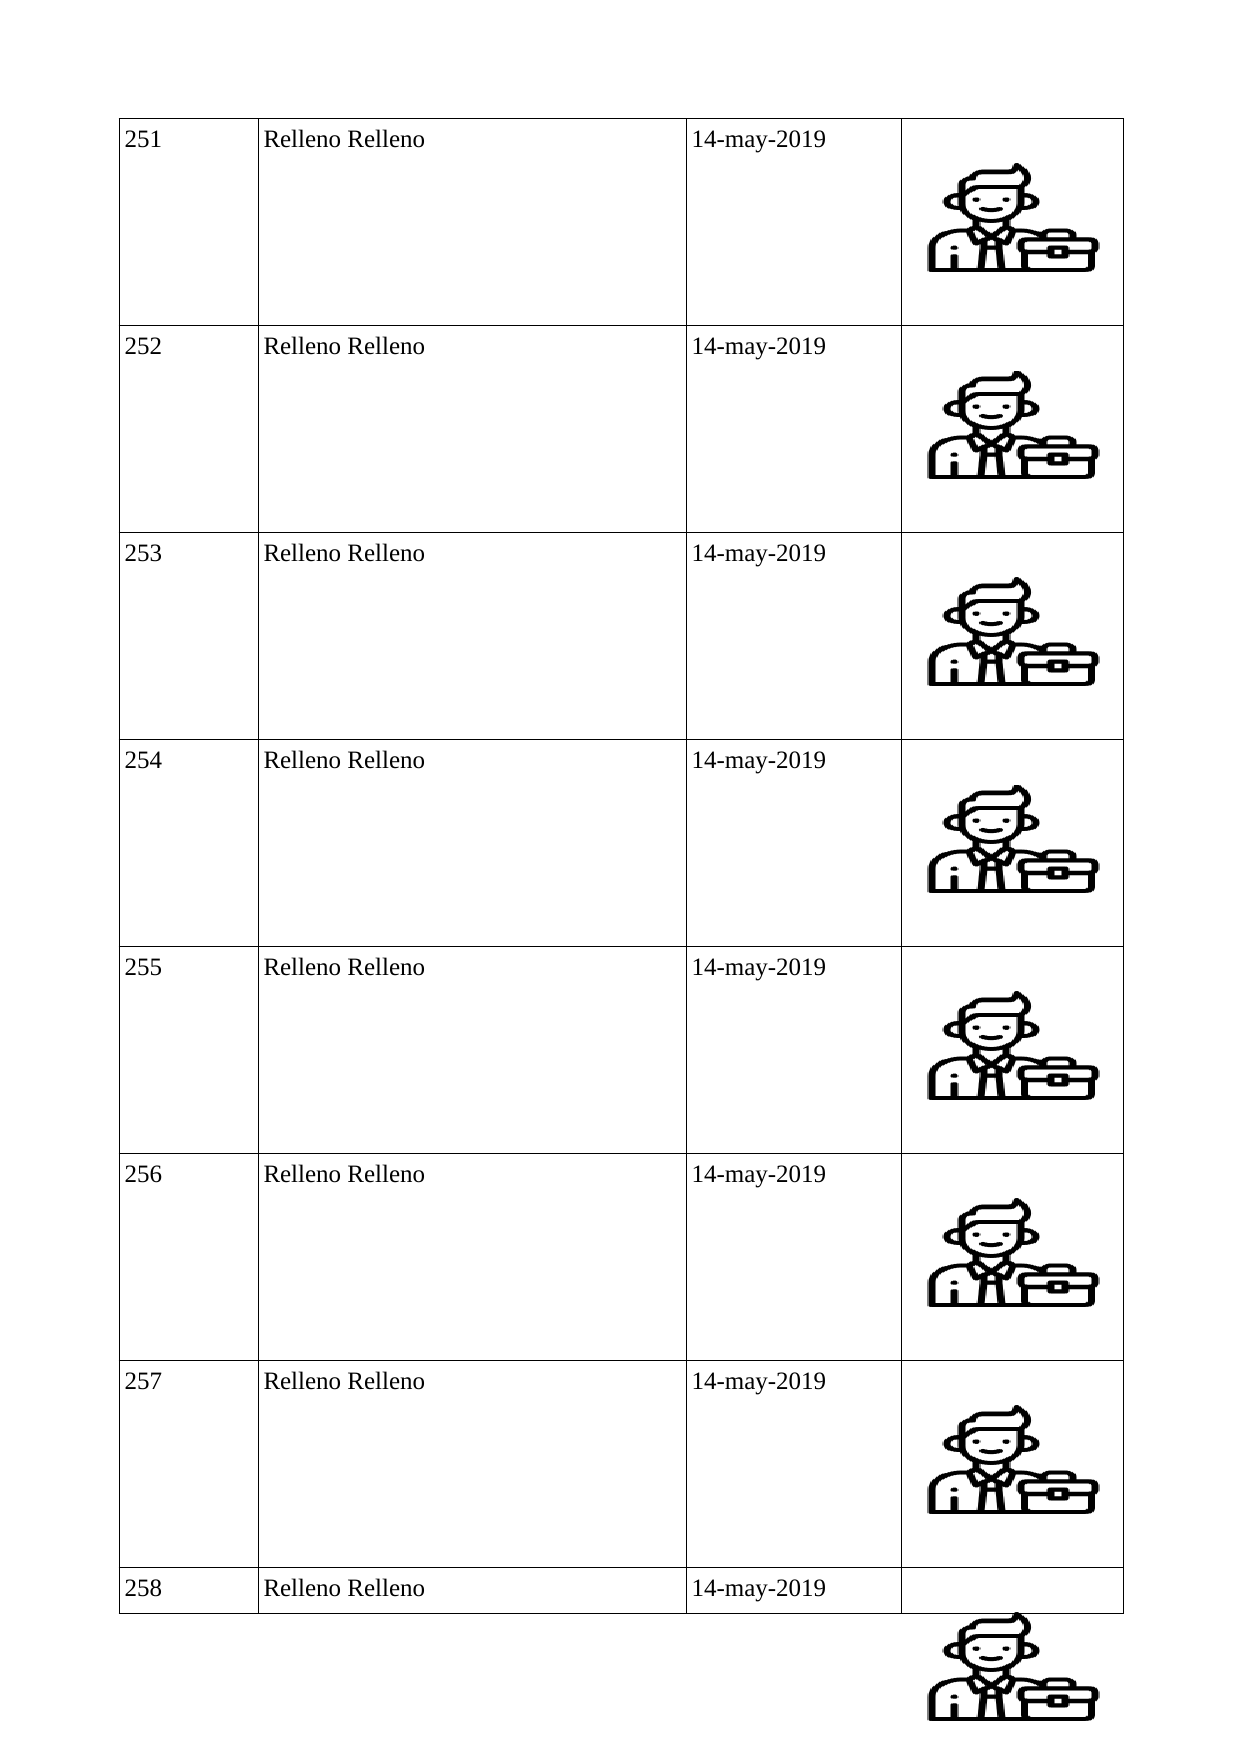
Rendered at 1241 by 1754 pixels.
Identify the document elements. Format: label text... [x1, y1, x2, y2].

table_cell [14, 739, 119, 946]
table_cell 256 [120, 1154, 258, 1360]
table_cell 14-may-2019 [687, 119, 901, 325]
table_cell [902, 740, 1123, 892]
table_cell 14-may-2019 [687, 1154, 901, 1360]
table_cell 14-may-2019 [687, 740, 901, 946]
table_cell Relleno Relleno [259, 326, 686, 532]
table_cell a [902, 533, 1123, 739]
table_cell a [902, 479, 1123, 532]
table_cell a [902, 1154, 1123, 1360]
table_cell [902, 326, 1123, 478]
table_cell [14, 1153, 119, 1360]
picture [919, 1198, 1109, 1307]
table_cell 257 [120, 1361, 258, 1567]
table_cell 251 [120, 119, 258, 325]
table_cell [14, 946, 119, 1153]
picture [919, 785, 1109, 893]
table_cell 14-may-2019 [687, 947, 901, 1153]
table_cell 253 [120, 533, 258, 739]
table_cell [14, 532, 119, 739]
table_cell [902, 1568, 1123, 1613]
table_cell a [902, 1361, 1123, 1567]
table_cell [14, 1360, 119, 1567]
picture [919, 163, 1109, 272]
picture [919, 991, 1109, 1100]
table_cell Relleno Relleno [259, 947, 686, 1153]
table_cell a [902, 947, 1123, 1153]
table_cell Relleno Relleno [259, 1568, 686, 1613]
picture [919, 1612, 1109, 1721]
table_cell 14-may-2019 [687, 1361, 901, 1567]
table_cell 14-may-2019 [687, 533, 901, 739]
table_cell 254 [120, 740, 258, 946]
table_cell 258 [120, 1568, 258, 1613]
table_cell Relleno Relleno [259, 1361, 686, 1567]
picture [919, 1405, 1109, 1514]
table_cell Relleno Relleno [259, 119, 686, 325]
table_cell Relleno Relleno [259, 740, 686, 946]
picture [919, 371, 1109, 479]
table_cell 255 [120, 947, 258, 1153]
table_cell 14-may-2019 [687, 1568, 901, 1613]
table_cell a [902, 893, 1123, 946]
table_cell a [902, 119, 1123, 325]
table_cell Relleno Relleno [259, 533, 686, 739]
table_cell 252 [120, 326, 258, 532]
table_cell [14, 1567, 119, 1613]
table_cell [14, 118, 119, 325]
table_cell 14-may-2019 [687, 326, 901, 532]
picture [919, 577, 1109, 686]
table_cell Relleno Relleno [259, 1154, 686, 1360]
table_cell [14, 325, 119, 532]
